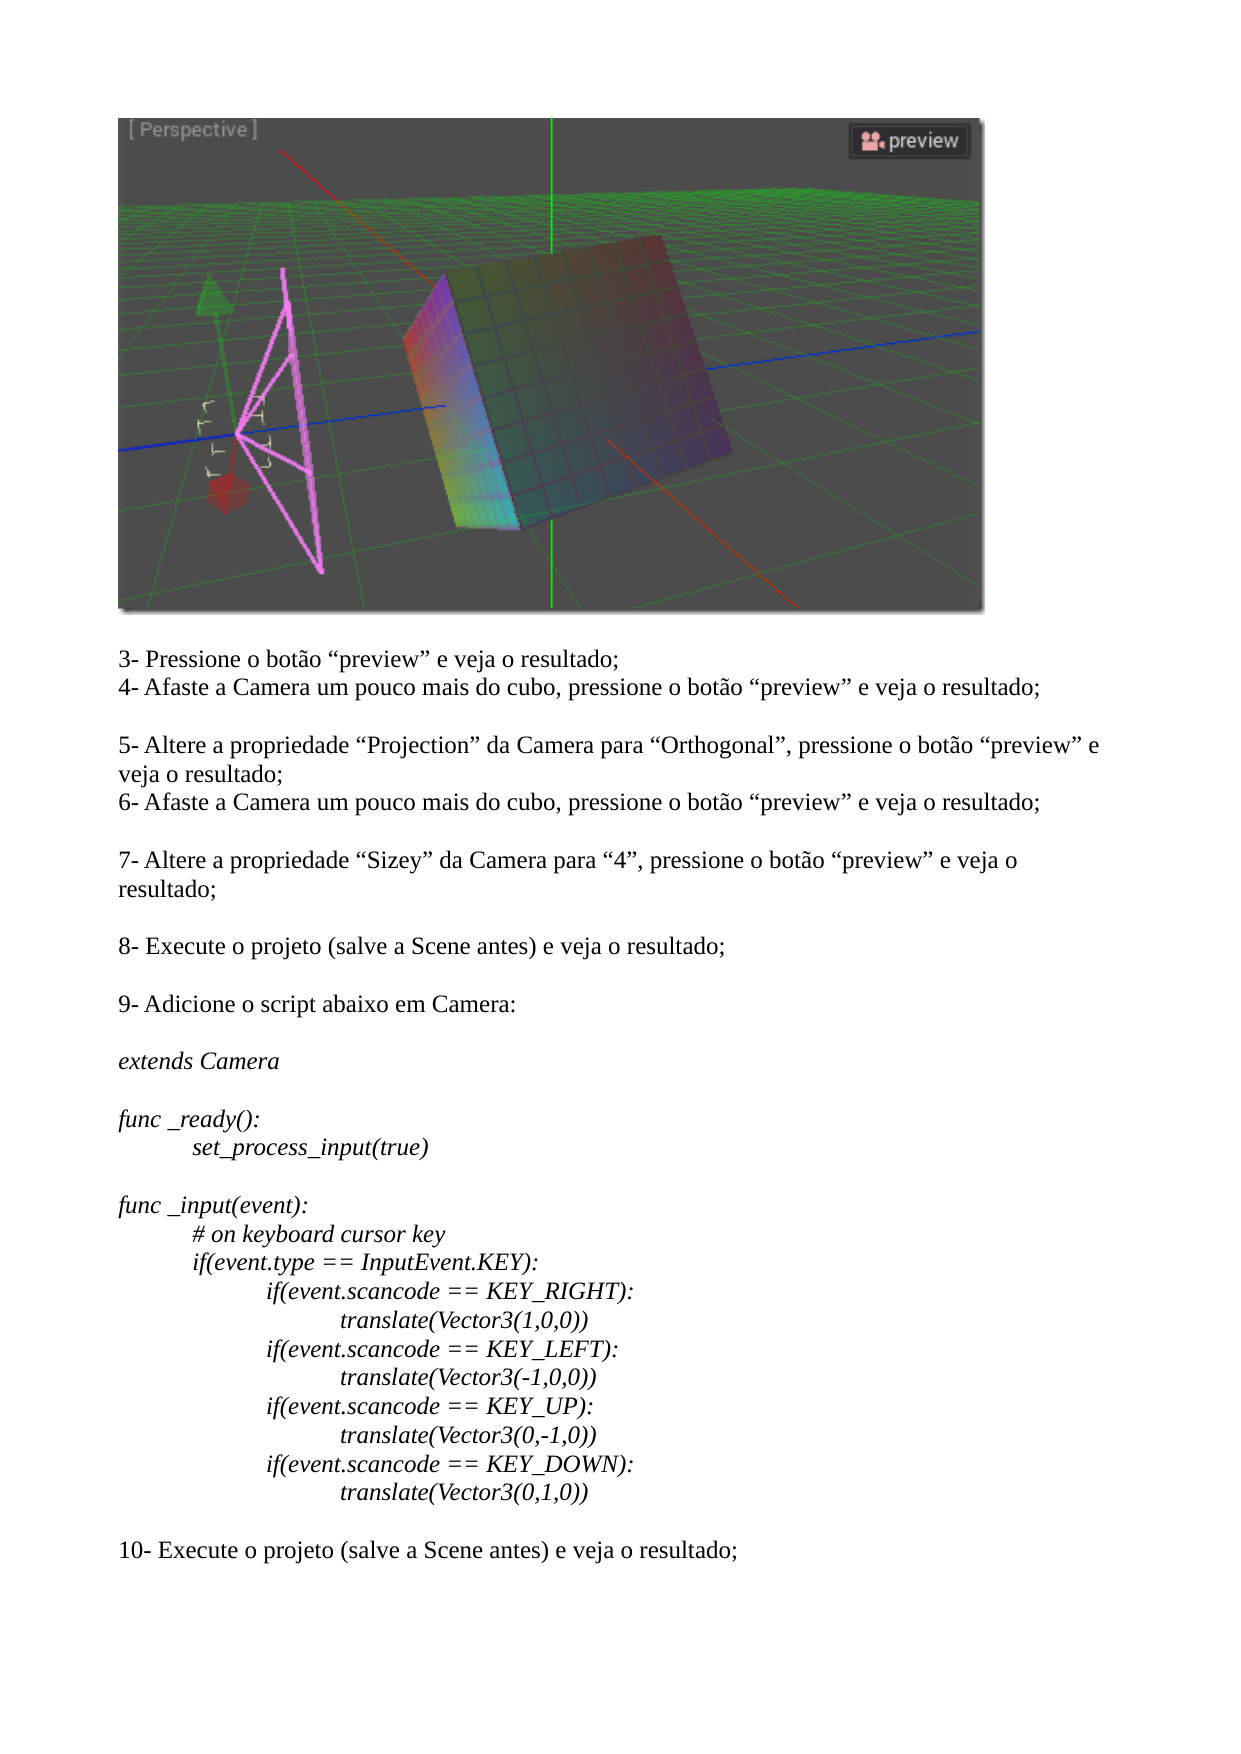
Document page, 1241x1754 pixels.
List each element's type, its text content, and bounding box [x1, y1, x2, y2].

text 8- Execute o projeto (salve a Scene antes) e veja o resultado; [118, 931, 1122, 960]
text extends Camera func _ready(): set_process_input(true) func _input(event): # on keyboard cursor key if(event.type == InputEvent.KEY): if(event.scancode == KEY_RIGHT): translate(Vector3(1,0,0)) if(event.scancode == KEY_LEFT): translate(Vector3(-1,0,0)) if(event.scancode == KEY_UP): translate(Vector3(0,-1,0)) if(event.scancode == KEY_DOWN): translate(Vector3(0,1,0)) [118, 1046, 1122, 1506]
text 5- Altere a propriedade “Projection” da Camera para “Orthogonal”, pressione o botão “preview” e veja o resultado; [118, 730, 1122, 787]
text 3- Pressione o botão “preview” e veja o resultado; [118, 644, 1122, 672]
text 7- Altere a propriedade “Sizey” da Camera para “4”, pressione o botão “preview” e veja o resultado; [118, 845, 1122, 902]
text 9- Adicione o script abaixo em Camera: [118, 989, 1122, 1017]
text 4- Afaste a Camera um pouco mais do cubo, pressione o botão “preview” e veja o resultado; [118, 672, 1122, 701]
text 10- Execute o projeto (salve a Scene antes) e veja o resultado; [118, 1535, 1122, 1564]
text 6- Afaste a Camera um pouco mais do cubo, pressione o botão “preview” e veja o resultado; [118, 787, 1122, 816]
